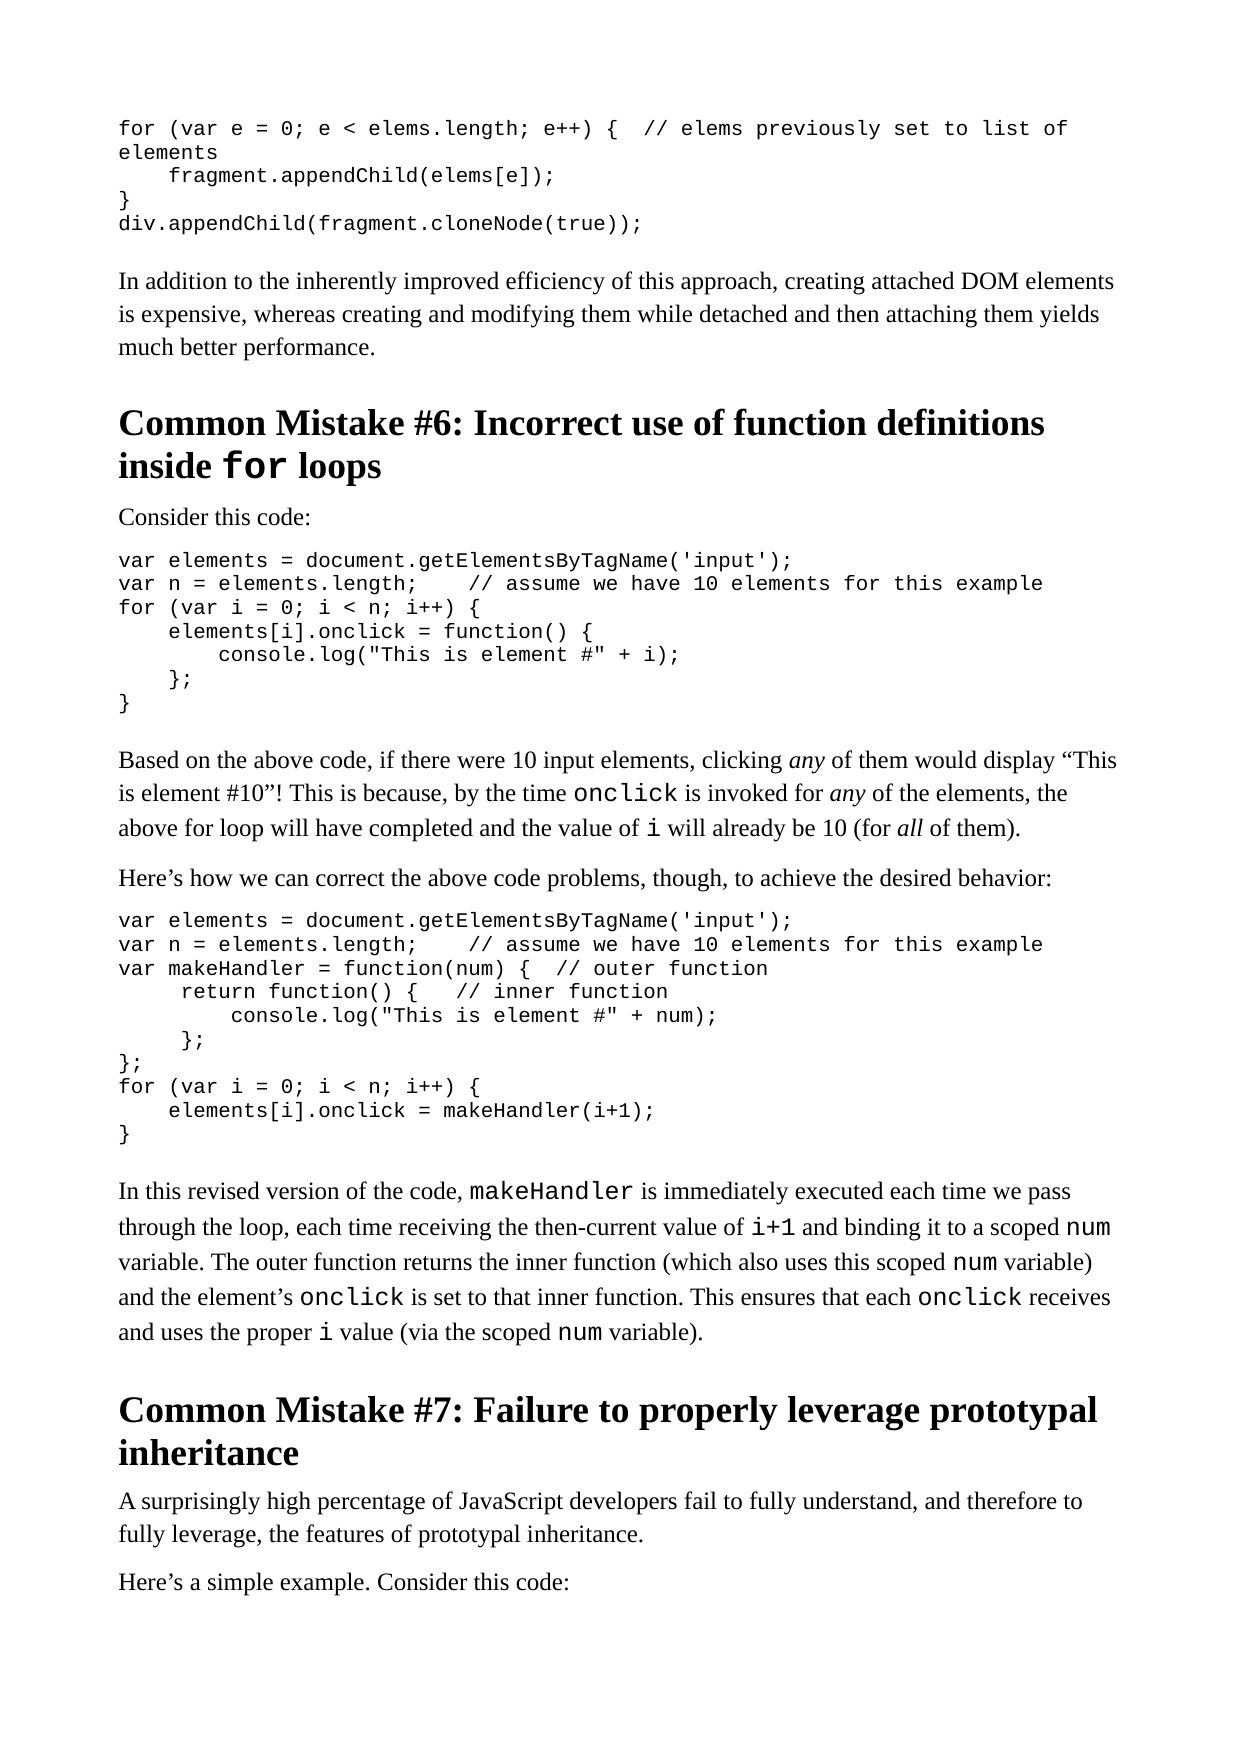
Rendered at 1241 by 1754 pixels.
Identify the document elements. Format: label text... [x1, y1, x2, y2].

text var makeHandler = function(num) { // outer function [118, 958, 1122, 981]
subtitle Common Mistake #7: Failure to properly leverage prototypal inheritance [118, 1388, 1122, 1474]
text console.log("This is element #" + num); [118, 1005, 1122, 1029]
text }; [118, 1052, 1122, 1076]
text } [118, 189, 1122, 213]
text Here’s a simple example. Consider this code: [118, 1567, 1122, 1596]
text }; [118, 668, 1122, 692]
text Consider this code: [118, 502, 1122, 531]
text console.log("This is element #" + i); [118, 644, 1122, 668]
text }; [118, 1029, 1122, 1052]
text for (var i = 0; i < n; i++) { [118, 597, 1122, 621]
text return function() { // inner function [118, 981, 1122, 1005]
text var n = elements.length; // assume we have 10 elements for this example [118, 934, 1122, 958]
text for (var e = 0; e < elems.length; e++) { // elems previously set to list of elements [118, 118, 1122, 165]
text Here’s how we can correct the above code problems, though, to achieve the desired behavior: [118, 863, 1122, 892]
text fragment.appendChild(elems[e]); [118, 165, 1122, 189]
text elements[i].onclick = function() { [118, 621, 1122, 644]
text A surprisingly high percentage of JavaScript developers fail to fully understand, and therefore to fully leverage, the features of prototypal inheritance. [118, 1486, 1122, 1548]
text div.appendChild(fragment.cloneNode(true)); [118, 213, 1122, 236]
text Based on the above code, if there were 10 input elements, clicking any of them would display “This is element #10”! This is because, by the time onclick is invoked for any of the elements, the above for loop will have completed and the value of i will already be 10 (for all of them). [118, 745, 1122, 844]
text } [118, 692, 1122, 715]
text var elements = document.getElementsByTagName('input'); [118, 550, 1122, 573]
text var elements = document.getElementsByTagName('input'); [118, 911, 1122, 934]
text var n = elements.length; // assume we have 10 elements for this example [118, 573, 1122, 597]
subtitle Common Mistake #6: Incorrect use of function definitions inside for loops [118, 400, 1122, 490]
text In addition to the inherently improved efficiency of this approach, creating attached DOM elements is expensive, whereas creating and modifying them while detached and then attaching them yields much better performance. [118, 266, 1122, 361]
text elements[i].onclick = makeHandler(i+1); [118, 1100, 1122, 1123]
text In this revised version of the code, makeHandler is immediately executed each time we pass through the loop, each time receiving the then-current value of i+1 and binding it to a scoped num variable. The outer function returns the inner function (which also uses this scoped num variable) and the element’s onclick is set to that inner function. This ensures that each onclick receives and uses the proper i value (via the scoped num variable). [118, 1176, 1122, 1348]
text for (var i = 0; i < n; i++) { [118, 1076, 1122, 1100]
text } [118, 1123, 1122, 1147]
